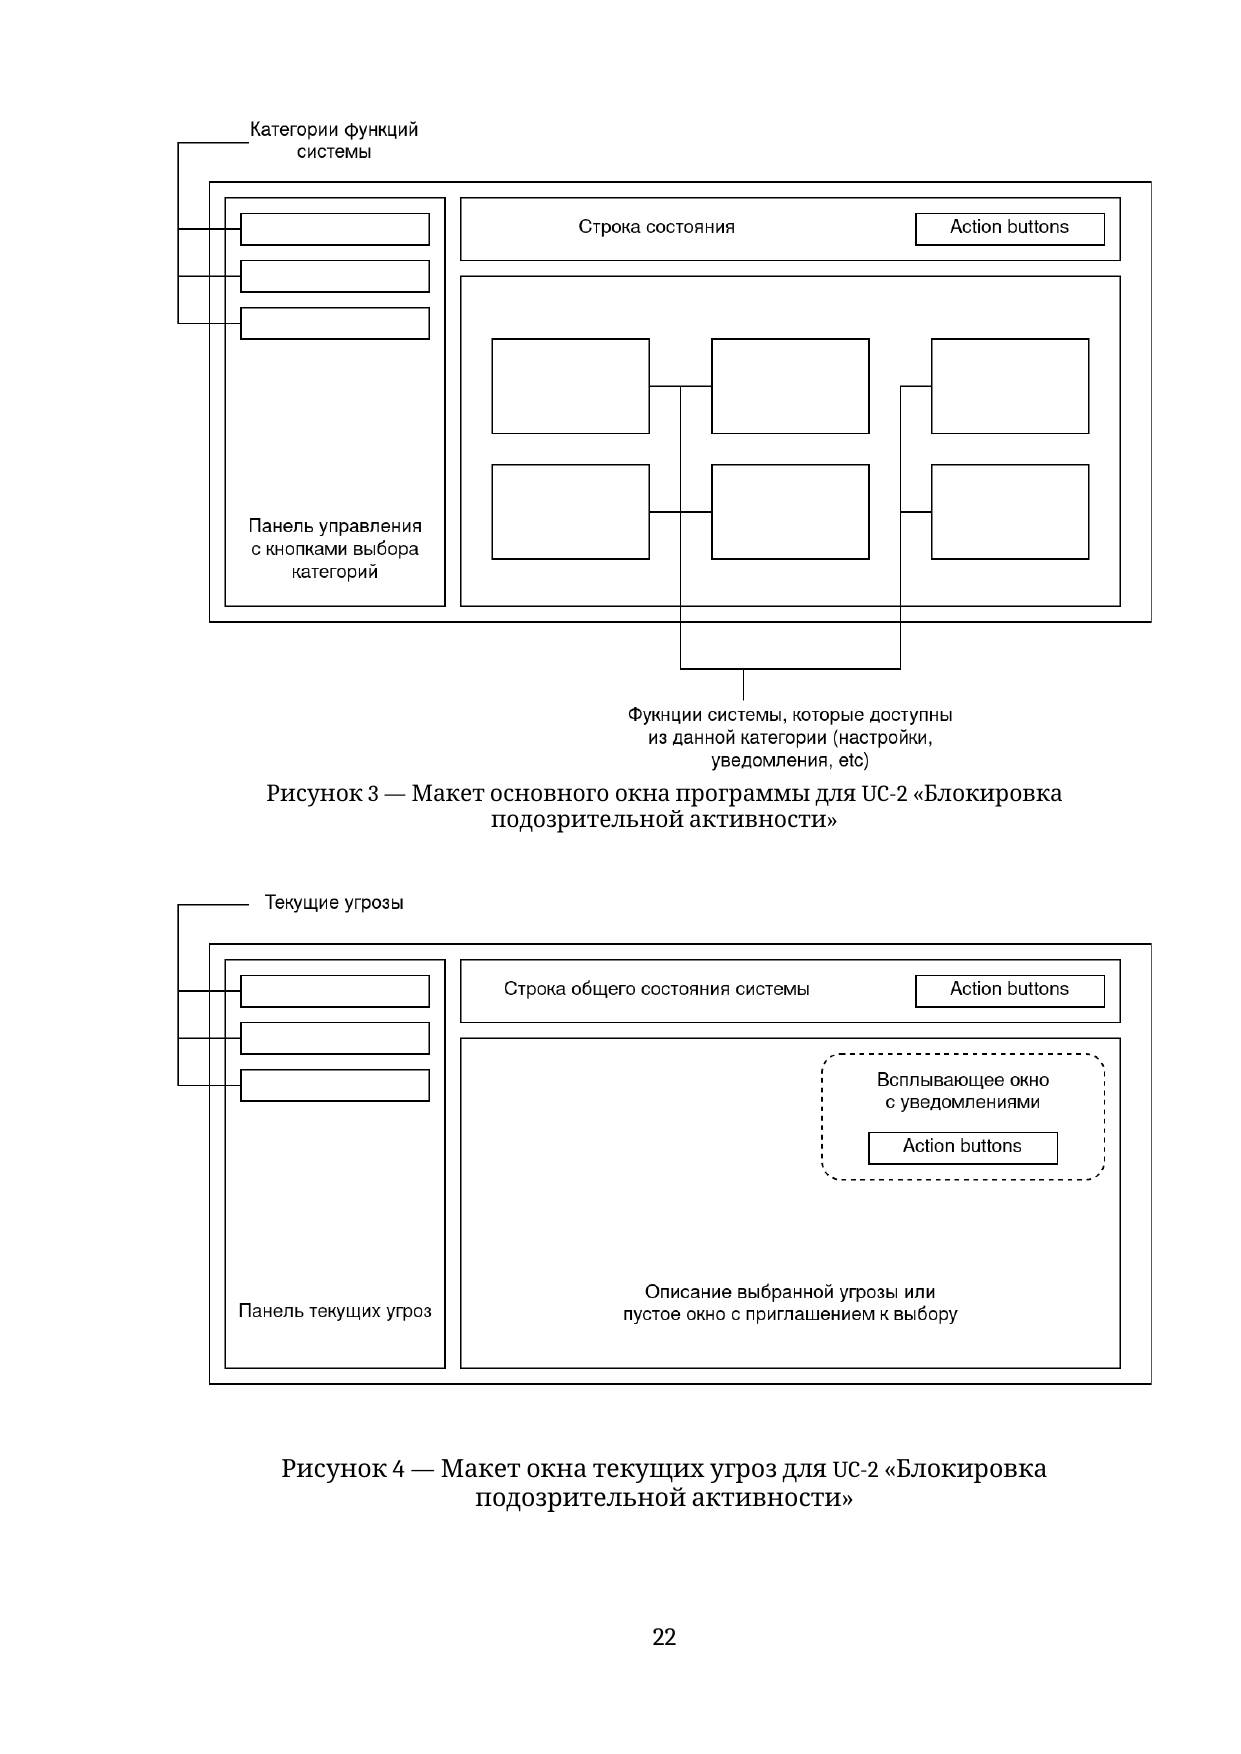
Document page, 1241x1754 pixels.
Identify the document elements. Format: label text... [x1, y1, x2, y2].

picture [177, 118, 1152, 781]
text Рисунок 3 — Макет основного окна программы для UC-2 «Блокировка подозрительной активности» [177, 781, 1152, 833]
text Рисунок 4 — Макет окна текущих угроз для UC-2 «Блокировка подозрительной активности» [177, 1455, 1152, 1512]
picture [177, 880, 1152, 1386]
